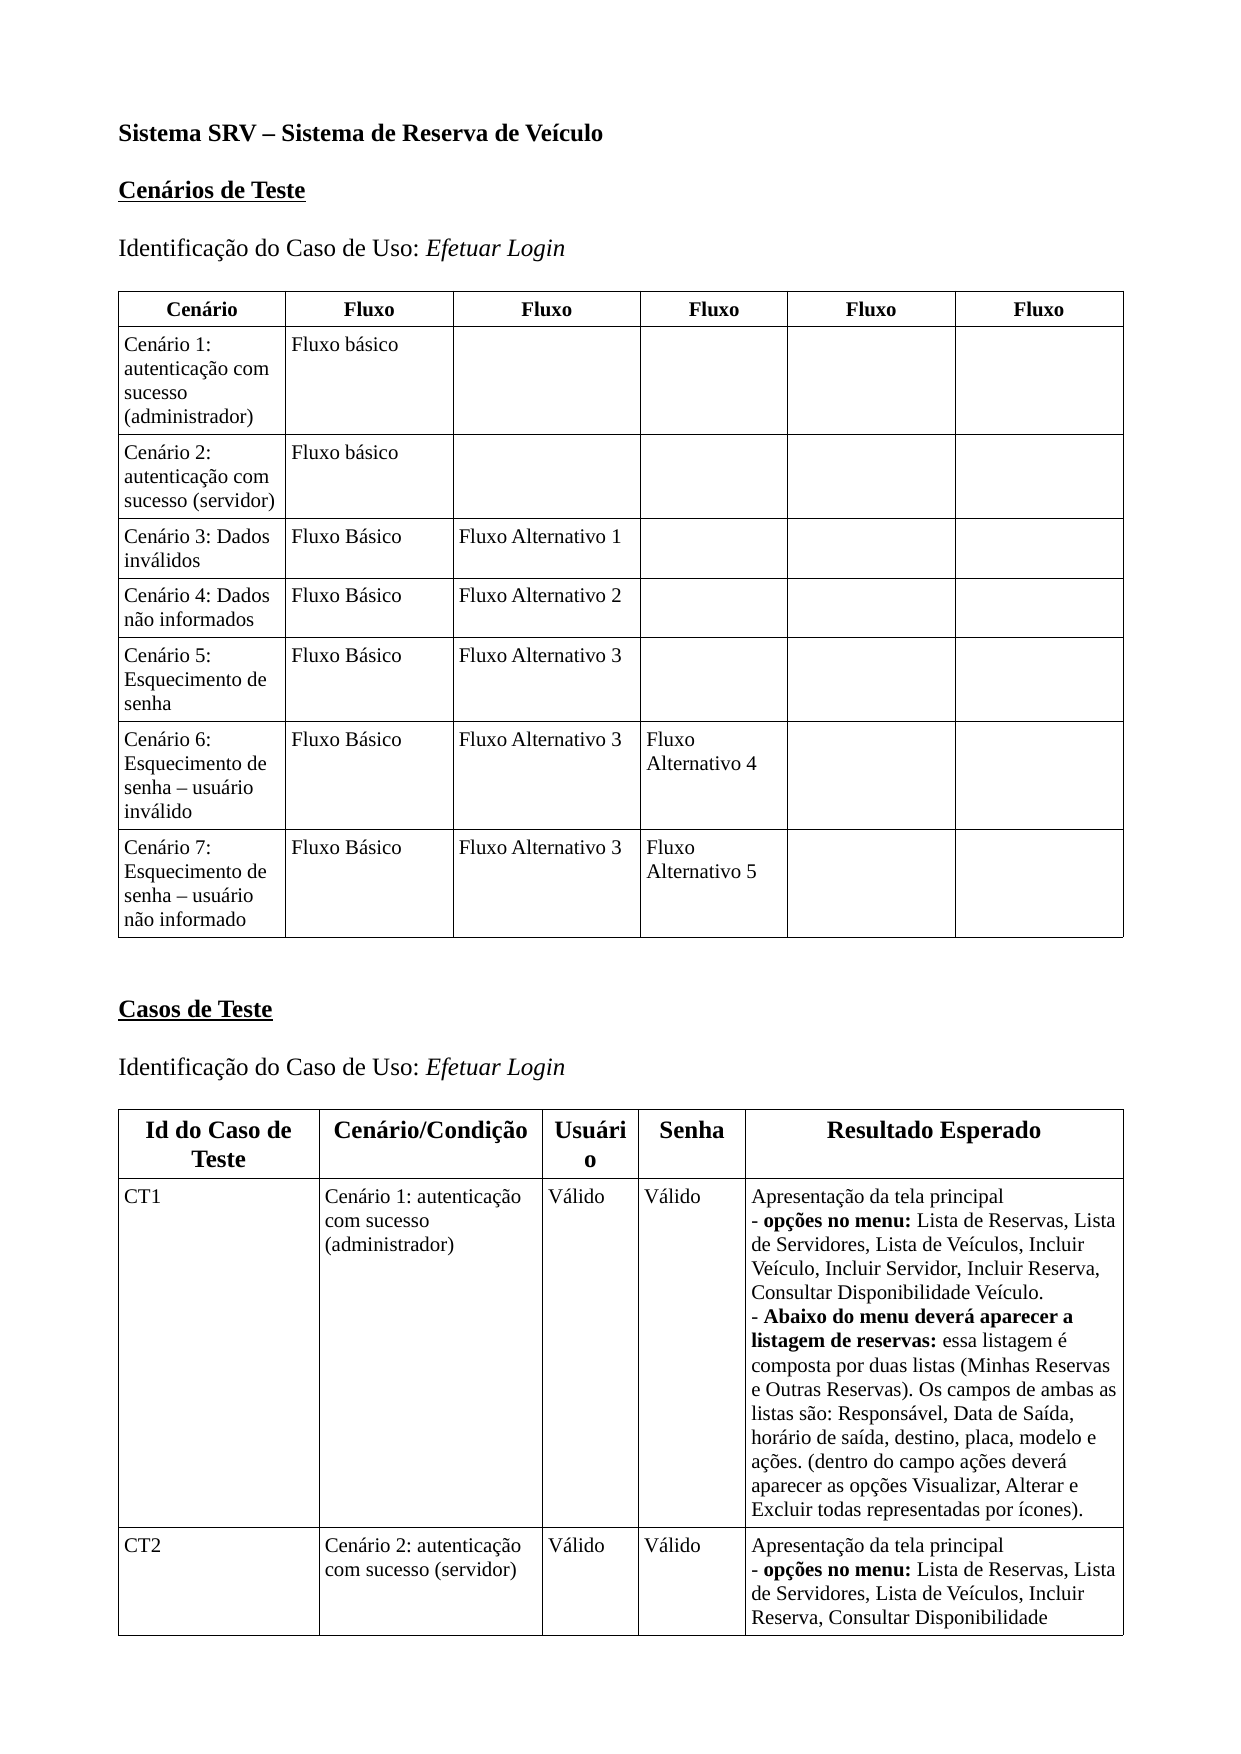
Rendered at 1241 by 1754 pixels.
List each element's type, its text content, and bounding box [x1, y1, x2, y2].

table_cell Cenário 2: autenticação com sucesso (servidor) [119, 435, 285, 518]
table_cell Cenário 4: Dados não informados [119, 579, 285, 637]
table_cell Fluxo Alternativo 3 [454, 722, 640, 829]
table_cell Válido [639, 1179, 745, 1527]
table_cell Fluxo Básico [286, 579, 453, 637]
table_cell [956, 638, 1123, 721]
table_cell Fluxo Básico [286, 638, 453, 721]
table_cell Apresentação da tela principal - opções no menu: Lista de Reservas, Lista de Servidores, Lista de Veículos, Incluir Reserva, Consultar Disponibilidade [746, 1528, 1123, 1634]
table_cell [788, 519, 955, 577]
table_header Senha [639, 1110, 745, 1178]
table_cell [788, 830, 955, 937]
table_header Resultado Esperado [746, 1110, 1123, 1178]
table_cell Válido [639, 1528, 745, 1634]
table_header Cenário/Condição [320, 1110, 542, 1178]
table_cell Fluxo Básico [286, 519, 453, 577]
table_cell Fluxo Básico [286, 722, 453, 829]
table_header Fluxo [641, 292, 787, 326]
table_cell Fluxo Alternativo 5 [641, 830, 787, 937]
table_cell Cenário 1: autenticação com sucesso (administrador) [320, 1179, 542, 1527]
table_cell [956, 830, 1123, 937]
text Sistema SRV – Sistema de Reserva de Veículo [118, 118, 1122, 147]
table_cell [788, 327, 955, 434]
table_header Fluxo [956, 292, 1123, 326]
table_cell Fluxo Alternativo 2 [454, 579, 640, 637]
table_cell CT2 [119, 1528, 319, 1634]
table_header Cenário [119, 292, 285, 326]
table_cell [454, 435, 640, 518]
table_cell Fluxo básico [286, 435, 453, 518]
table_cell [641, 519, 787, 577]
table_cell Cenário 5: Esquecimento de senha [119, 638, 285, 721]
table_cell CT1 [119, 1179, 319, 1527]
table_cell [788, 722, 955, 829]
text Identificação do Caso de Uso: Efetuar Login [118, 1052, 1122, 1080]
table_header Fluxo [788, 292, 955, 326]
table_cell Fluxo Alternativo 1 [454, 519, 640, 577]
table_cell [788, 579, 955, 637]
table_cell Apresentação da tela principal - opções no menu: Lista de Reservas, Lista de Servidores, Lista de Veículos, Incluir Veículo, Incluir Servidor, Incluir Reserva, Consultar Disponibilidade Veículo. - Abaixo do menu deverá aparecer a listagem de reservas: essa listagem é composta por duas listas (Minhas Reservas e Outras Reservas). Os campos de ambas as listas são: Responsável, Data de Saída, horário de saída, destino, placa, modelo e ações. (dentro do campo ações deverá aparecer as opções Visualizar, Alterar e Excluir todas representadas por ícones). [746, 1179, 1123, 1527]
table_cell Cenário 2: autenticação com sucesso (servidor) [320, 1528, 542, 1634]
table_cell Válido [543, 1528, 638, 1634]
table_cell Cenário 6: Esquecimento de senha – usuário inválido [119, 722, 285, 829]
table_header Fluxo [286, 292, 453, 326]
table_cell Válido [543, 1179, 638, 1527]
table_header Id do Caso de Teste [119, 1110, 319, 1178]
table_cell [956, 579, 1123, 637]
table_cell [956, 327, 1123, 434]
table_header Fluxo [454, 292, 640, 326]
table_header Usuário [543, 1110, 638, 1178]
text Identificação do Caso de Uso: Efetuar Login [118, 233, 1122, 262]
table_cell [454, 327, 640, 434]
table_cell [956, 519, 1123, 577]
table_cell Cenário 7: Esquecimento de senha – usuário não informado [119, 830, 285, 937]
table_cell [956, 722, 1123, 829]
table_cell Cenário 1: autenticação com sucesso (administrador) [119, 327, 285, 434]
table_cell [641, 435, 787, 518]
table_cell [788, 638, 955, 721]
table_cell [956, 435, 1123, 518]
table_cell [788, 435, 955, 518]
table_cell Fluxo Alternativo 3 [454, 830, 640, 937]
table_cell Fluxo Alternativo 3 [454, 638, 640, 721]
table_cell [641, 579, 787, 637]
table_cell Cenário 3: Dados inválidos [119, 519, 285, 577]
text Casos de Teste [118, 994, 1122, 1023]
table_cell [641, 327, 787, 434]
table_cell Fluxo Alternativo 4 [641, 722, 787, 829]
table_cell Fluxo Básico [286, 830, 453, 937]
table_cell [641, 638, 787, 721]
text Cenários de Teste [118, 176, 1122, 204]
table_cell Fluxo básico [286, 327, 453, 434]
